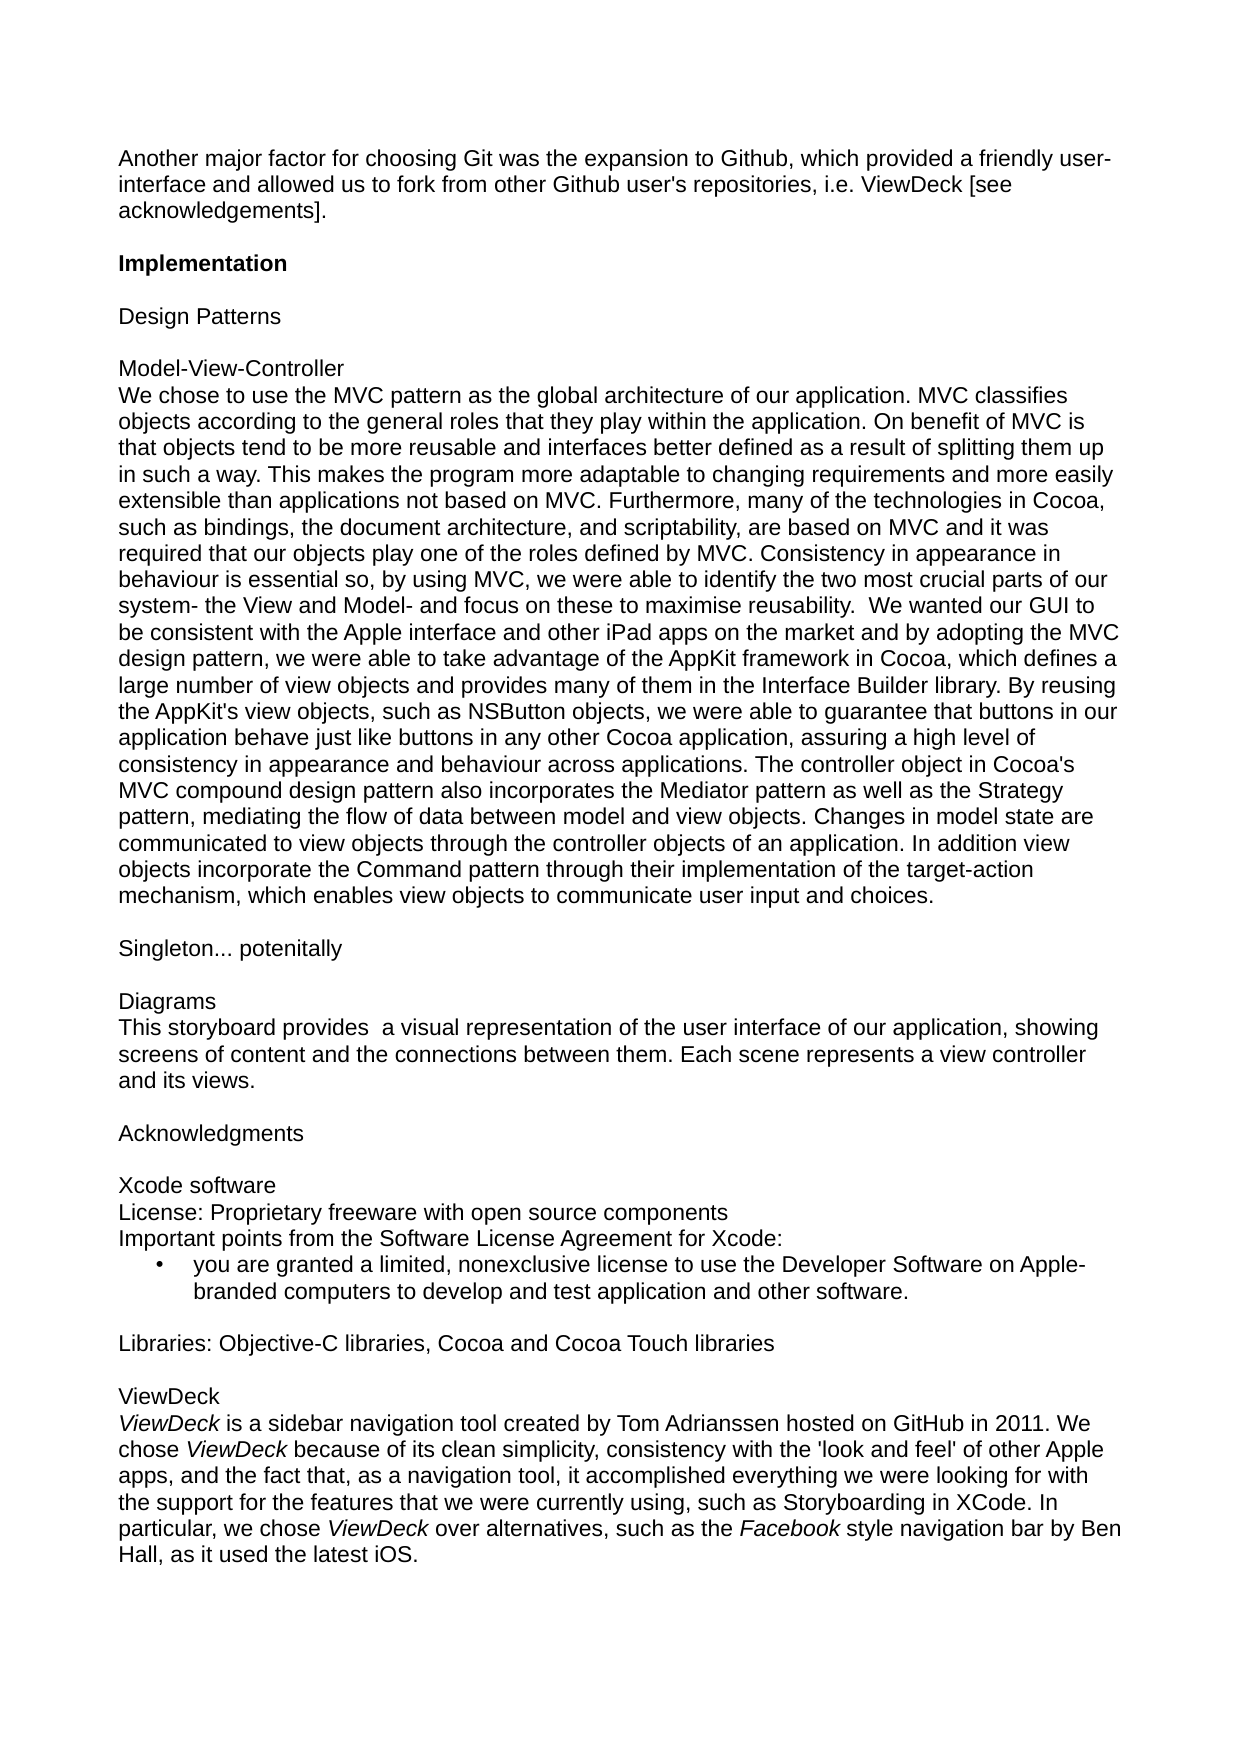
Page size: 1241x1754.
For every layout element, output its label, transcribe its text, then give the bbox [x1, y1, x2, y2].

text Libraries: Objective-C libraries, Cocoa and Cocoa Touch libraries [118, 1330, 1122, 1357]
text Model-View-Controller [118, 355, 1122, 382]
text ViewDeck [118, 1383, 1122, 1409]
text Diagrams [118, 988, 1122, 1014]
text Xcode software [118, 1172, 1122, 1199]
text Another major factor for choosing Git was the expansion to Github, which provided a friendly user-interface and allowed us to fork from other Github user's repositories, i.e. ViewDeck [see acknowledgements]. [118, 144, 1122, 223]
text Important points from the Software License Agreement for Xcode: [118, 1225, 1122, 1251]
text Design Patterns [118, 303, 1122, 329]
list you are granted a limited, nonexclusive license to use the Developer Software on Apple-branded computers to develop and test application and other software. [156, 1251, 1122, 1304]
text We chose to use the MVC pattern as the global architecture of our application. MVC classifies objects according to the general roles that they play within the application. On benefit of MVC is that objects tend to be more reusable and interfaces better defined as a result of splitting them up in such a way. This makes the program more adaptable to changing requirements and more easily extensible than applications not based on MVC. Furthermore, many of the technologies in Cocoa, such as bindings, the document architecture, and scriptability, are based on MVC and it was required that our objects play one of the roles defined by MVC. Consistency in appearance in behaviour is essential so, by using MVC, we were able to identify the two most crucial parts of our system- the View and Model- and focus on these to maximise reusability. We wanted our GUI to be consistent with the Apple interface and other iPad apps on the market and by adopting the MVC design pattern, we were able to take advantage of the AppKit framework in Cocoa, which defines a large number of view objects and provides many of them in the Interface Builder library. By reusing the AppKit's view objects, such as NSButton objects, we were able to guarantee that buttons in our application behave just like buttons in any other Cocoa application, assuring a high level of consistency in appearance and behaviour across applications. The controller object in Cocoa's MVC compound design pattern also incorporates the Mediator pattern as well as the Strategy pattern, mediating the flow of data between model and view objects. Changes in model state are communicated to view objects through the controller objects of an application. In addition view objects incorporate the Command pattern through their implementation of the target-action mechanism, which enables view objects to communicate user input and choices. [118, 382, 1122, 909]
text Implementation [118, 250, 1122, 276]
text ViewDeck is a sidebar navigation tool created by Tom Adrianssen hosted on GitHub in 2011. We chose ViewDeck because of its clean simplicity, consistency with the 'look and feel' of other Apple apps, and the fact that, as a navigation tool, it accomplished everything we were looking for with the support for the features that we were currently using, such as Storyboarding in XCode. In particular, we chose ViewDeck over alternatives, such as the Facebook style navigation bar by Ben Hall, as it used the latest iOS. [118, 1409, 1122, 1568]
text License: Proprietary freeware with open source components [118, 1199, 1122, 1225]
text Singleton... potenitally [118, 935, 1122, 961]
text This storyboard provides a visual representation of the user interface of our application, showing screens of content and the connections between them. Each scene represents a view controller and its views. [118, 1014, 1122, 1093]
text Acknowledgments [118, 1119, 1122, 1146]
